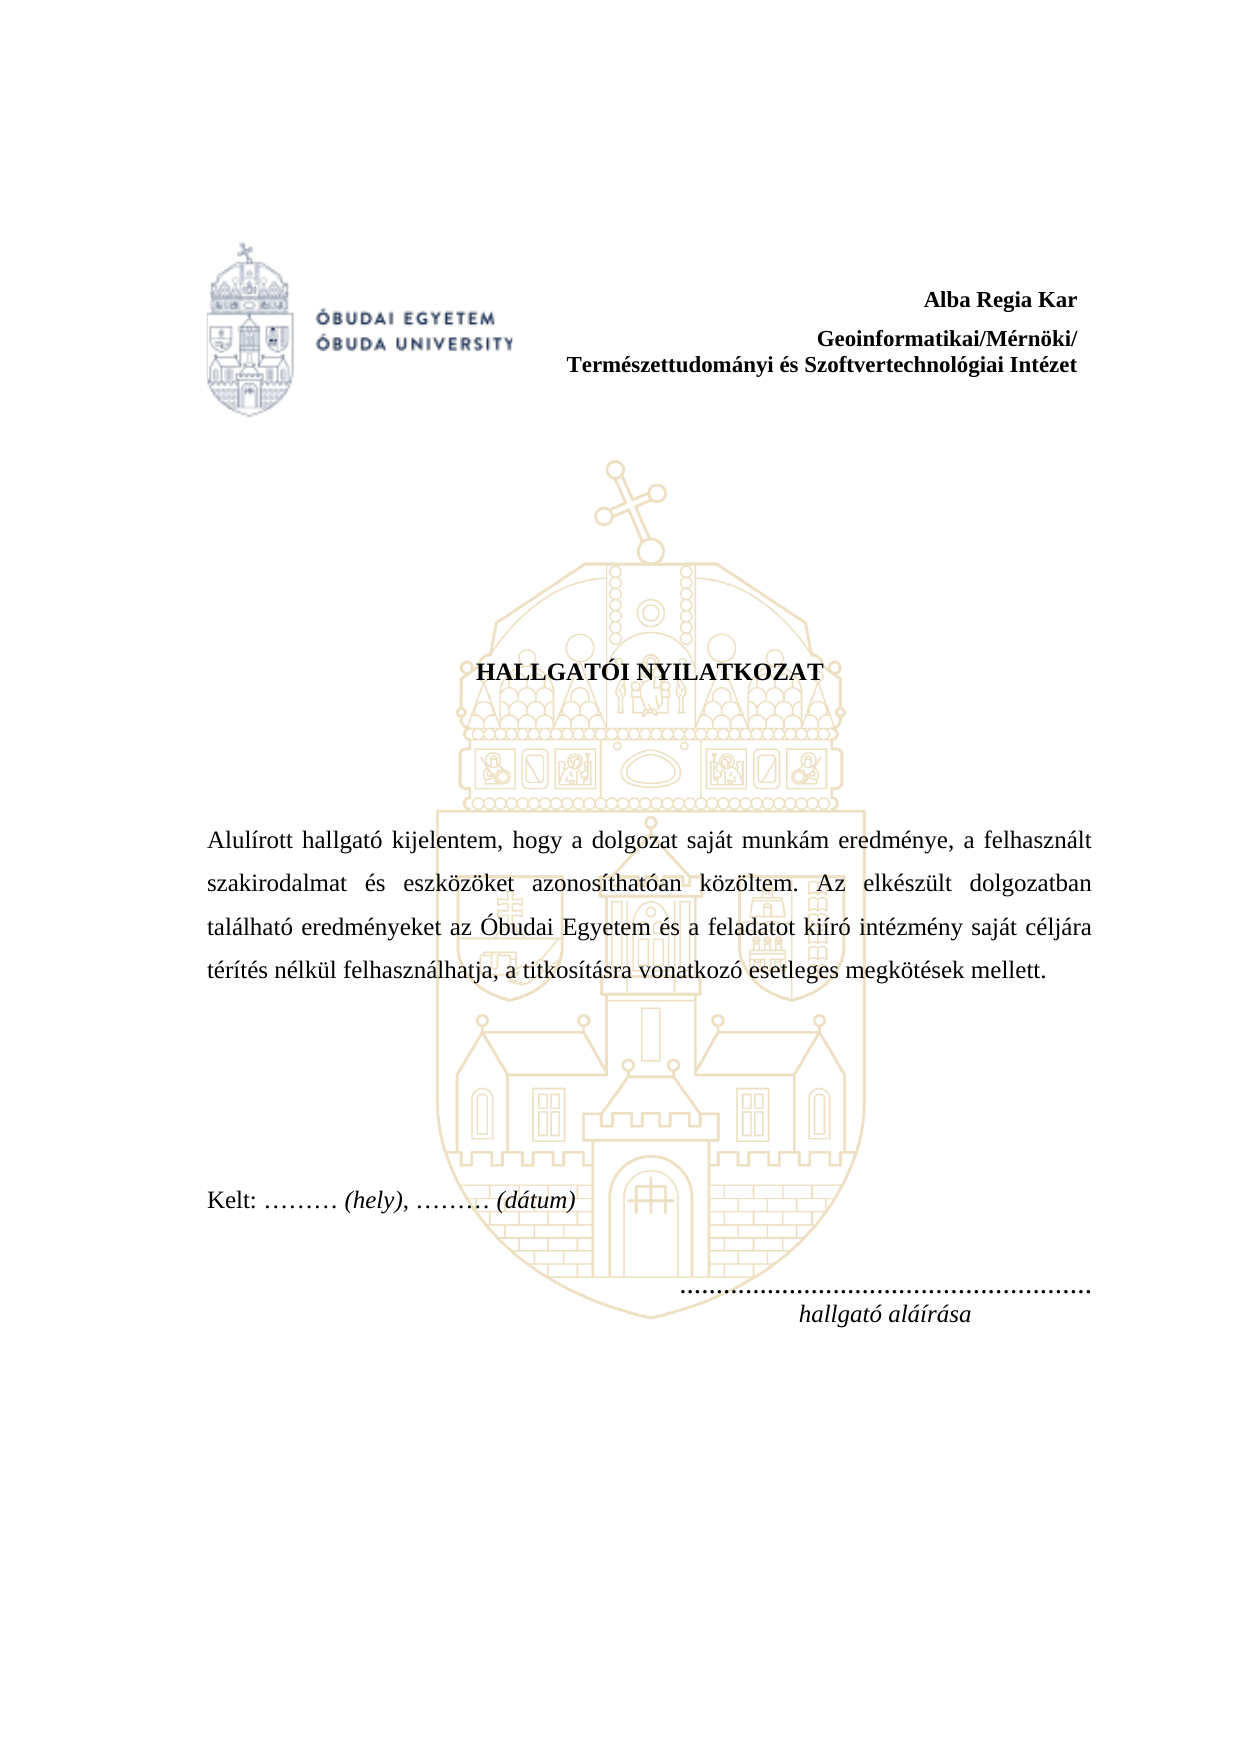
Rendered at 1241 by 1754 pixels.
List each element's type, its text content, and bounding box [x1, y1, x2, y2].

picture [206, 236, 1095, 1492]
text hallgató aláírása [207, 1299, 1092, 1328]
text Alulírott hallgató kijelentem, hogy a dolgozat saját munkám eredménye, a felhasznált szakirodalmat és eszközöket azonosíthatóan közöltem. Az elkészült dolgozatban található eredményeket az Óbudai Egyetem és a feladatot kiíró intézmény saját céljára térítés nélkül felhasználhatja, a titkosításra vonatkozó esetleges megkötések mellett. [207, 825, 1092, 983]
text HALLGATÓI NYILATKOZAT [207, 657, 1092, 686]
text Kelt: ……… (hely), ……… (dátum) [207, 1185, 1092, 1214]
text Geoinformatikai/Mérnöki/ Természettudományi és Szoftvertechnológiai Intézet [339, 325, 1077, 378]
text Alba Regia Kar [339, 286, 1077, 313]
